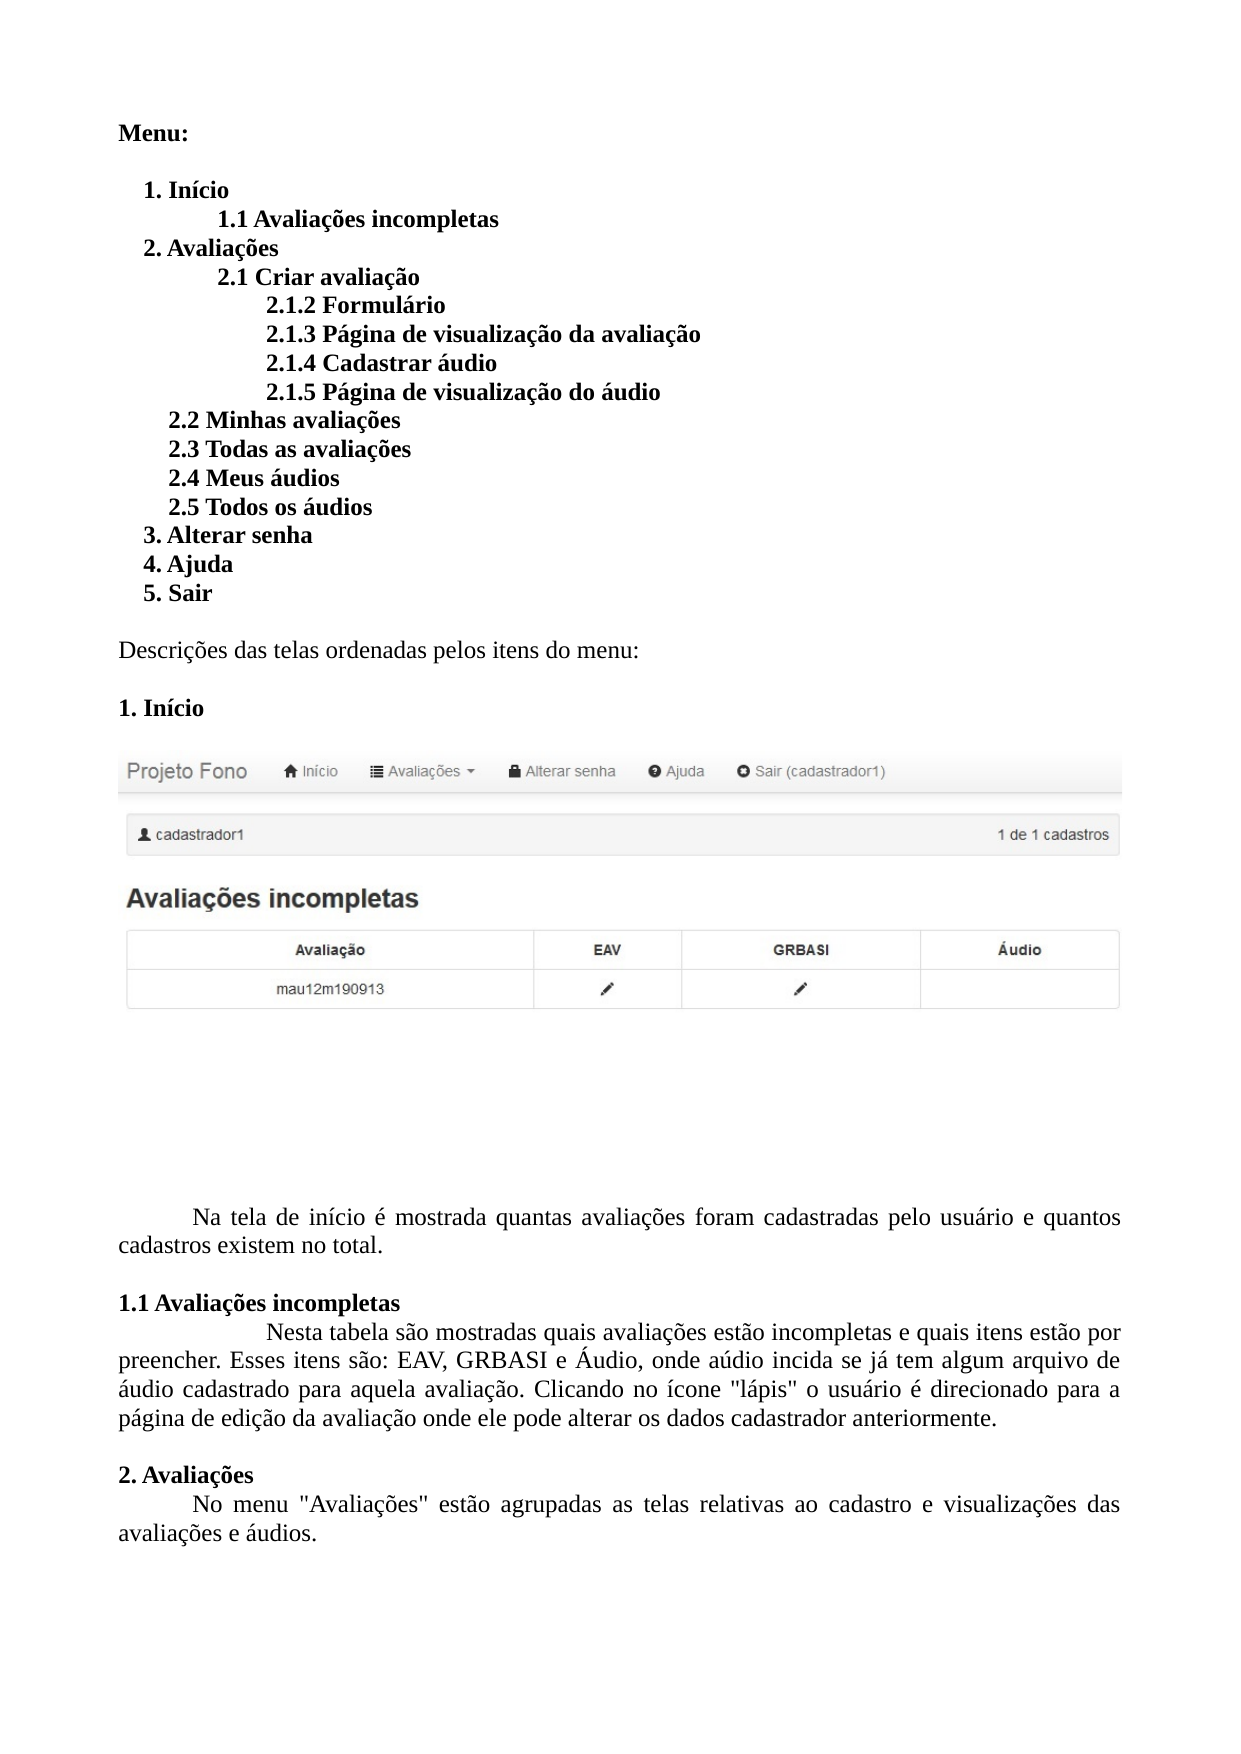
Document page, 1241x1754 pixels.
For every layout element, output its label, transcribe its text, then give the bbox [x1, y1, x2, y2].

text 2.5 Todos os áudios [118, 492, 1122, 521]
text 2.1.4 Cadastrar áudio [118, 348, 1122, 377]
text Menu: [118, 118, 1122, 147]
text 1.1 Avaliações incompletas [118, 1288, 1122, 1317]
text 2.1.2 Formulário [118, 291, 1122, 319]
text 2.1.3 Página de visualização da avaliação [118, 319, 1122, 348]
text 2.1 Criar avaliação [118, 262, 1122, 291]
picture [118, 750, 1123, 1173]
text 2.1.5 Página de visualização do áudio [118, 377, 1122, 406]
text 1. Início [118, 693, 1122, 722]
text 2.4 Meus áudios [118, 463, 1122, 492]
text 1. Início [118, 176, 1122, 204]
text 2. Avaliações [118, 1460, 1122, 1489]
text 3. Alterar senha [118, 521, 1122, 549]
text 1.1 Avaliações incompletas [118, 204, 1122, 233]
text 2.3 Todas as avaliações [118, 434, 1122, 463]
text No menu "Avaliações" estão agrupadas as telas relativas ao cadastro e visualizações das avaliações e áudios. [118, 1489, 1122, 1547]
text Na tela de início é mostrada quantas avaliações foram cadastradas pelo usuário e quantos cadastros existem no total. [118, 1202, 1122, 1259]
text 2. Avaliações [118, 233, 1122, 262]
text 5. Sair [118, 578, 1122, 607]
text Nesta tabela são mostradas quais avaliações estão incompletas e quais itens estão por preencher. Esses itens são: EAV, GRBASI e Áudio, onde aúdio incida se já tem algum arquivo de áudio cadastrado para aquela avaliação. Clicando no ícone "lápis" o usuário é direcionado para a página de edição da avaliação onde ele pode alterar os dados cadastrador anteriormente. [118, 1317, 1122, 1432]
text 4. Ajuda [118, 549, 1122, 578]
text 2.2 Minhas avaliações [118, 406, 1122, 434]
text Descrições das telas ordenadas pelos itens do menu: [118, 636, 1122, 664]
